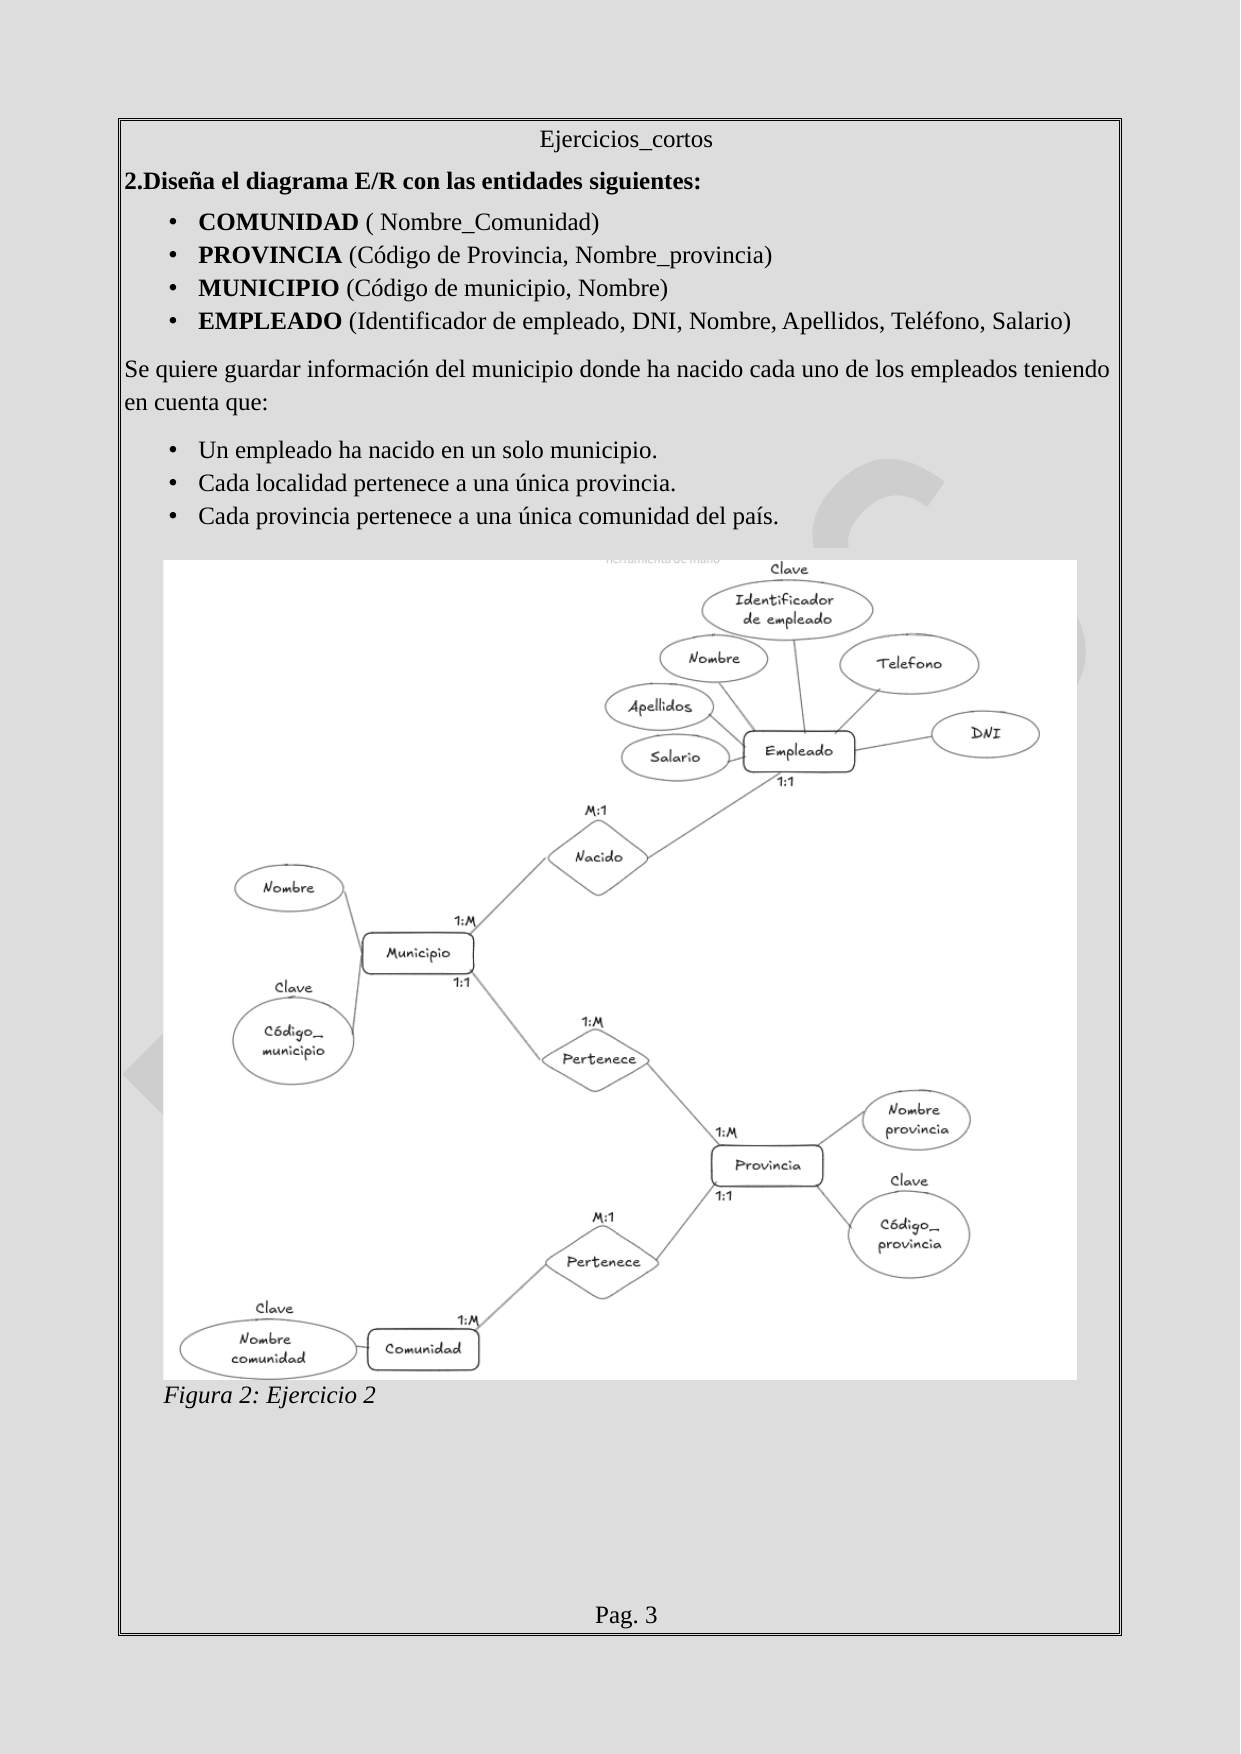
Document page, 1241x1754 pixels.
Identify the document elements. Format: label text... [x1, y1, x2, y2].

list PROVINCIA (Código de Provincia, Nombre_provincia) [168, 240, 1116, 269]
text Figura 2: Ejercicio 2 [163, 1380, 1077, 1409]
list Cada provincia pertenece a una única comunidad del país. [168, 501, 822, 529]
picture [163, 560, 1077, 1380]
list [852, 501, 1116, 529]
list Cada localidad pertenece a una única provincia. [168, 468, 854, 496]
list EMPLEADO (Identificador de empleado, DNI, Nombre, Apellidos, Teléfono, Salario) [168, 306, 1116, 335]
text Se quiere guardar información del municipio donde ha nacido cada uno de los empleados teniendo en cuenta que: [124, 354, 1116, 416]
list COMUNIDAD ( Nombre_Comunidad) [168, 207, 1116, 236]
subtitle 2.Diseña el diagrama E/R con las entidades siguientes: [124, 166, 1116, 195]
list MUNICIPIO (Código de municipio, Nombre) [168, 273, 1116, 302]
list [925, 468, 1116, 496]
list Un empleado ha nacido en un solo municipio. [168, 435, 1116, 463]
